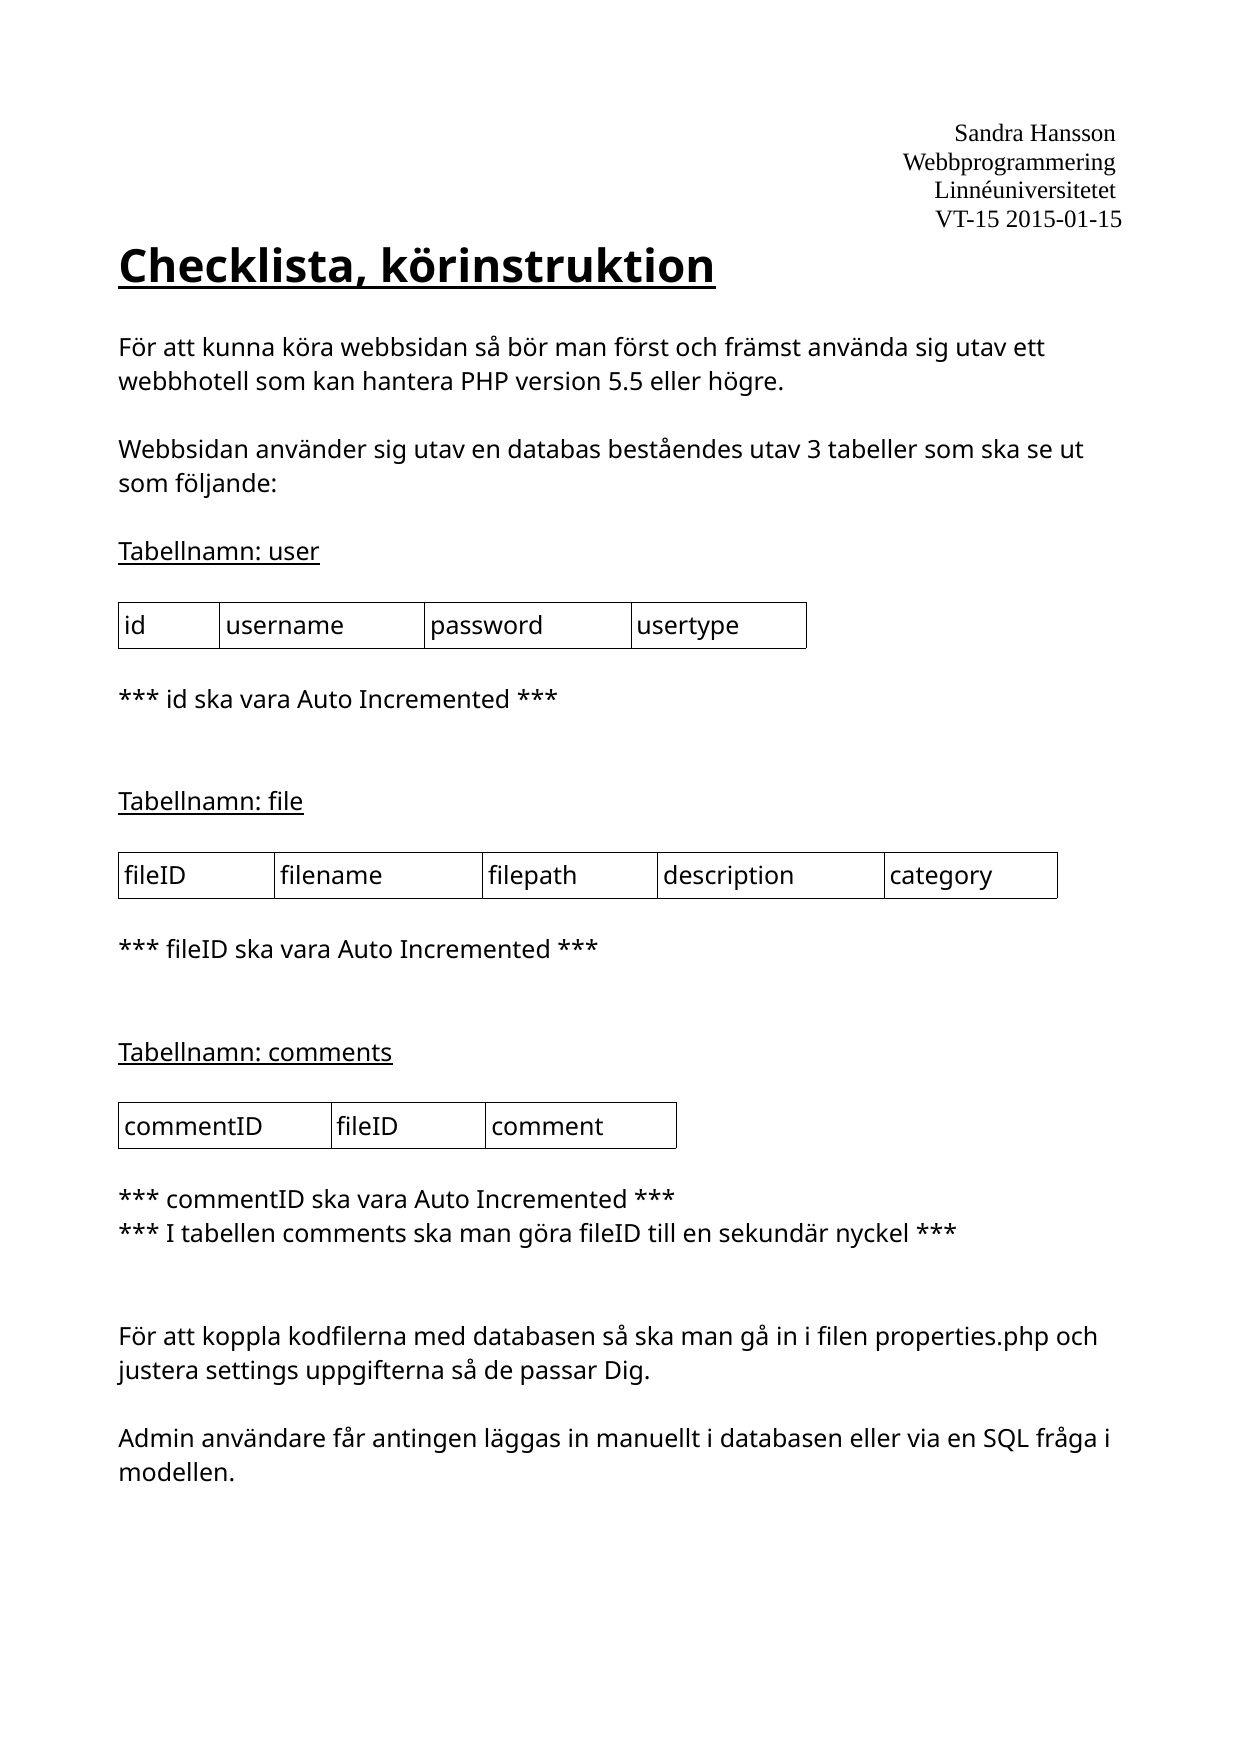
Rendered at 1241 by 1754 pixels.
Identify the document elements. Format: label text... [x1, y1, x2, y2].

text Linnéuniversitetet [118, 176, 1122, 204]
table_header commentID [119, 1103, 331, 1148]
text Checklista, körinstruktion [118, 233, 1122, 296]
table_header filepath [483, 853, 657, 898]
table_header category [885, 853, 1057, 898]
table_header password [425, 603, 631, 648]
text Tabellnamn: comments [118, 1034, 1122, 1068]
text Webbsidan använder sig utav en databas beståendes utav 3 tabeller som ska se ut som följande: [118, 432, 1122, 500]
text Webbprogrammering [118, 147, 1122, 176]
text För att koppla kodfilerna med databasen så ska man gå in i filen properties.php och justera settings uppgifterna så de passar Dig. [118, 1318, 1122, 1386]
table_header id [119, 603, 219, 648]
text *** I tabellen comments ska man göra fileID till en sekundär nyckel *** [118, 1216, 1122, 1250]
table_header comment [486, 1103, 676, 1148]
text Tabellnamn: file [118, 784, 1122, 818]
text Admin användare får antingen läggas in manuellt i databasen eller via en SQL fråga i modellen. [118, 1421, 1122, 1489]
table_header usertype [632, 603, 806, 648]
text *** fileID ska vara Auto Incremented *** [118, 932, 1122, 966]
table_header fileID [332, 1103, 485, 1148]
table_header description [658, 853, 884, 898]
text För att kunna köra webbsidan så bör man först och främst använda sig utav ett webbhotell som kan hantera PHP version 5.5 eller högre. [118, 329, 1122, 398]
text *** id ska vara Auto Incremented *** [118, 682, 1122, 716]
table_header filename [275, 853, 482, 898]
text *** commentID ska vara Auto Incremented *** [118, 1182, 1122, 1216]
text Sandra Hansson [118, 118, 1122, 147]
table_header username [220, 603, 424, 648]
table_header fileID [119, 853, 274, 898]
text Tabellnamn: user [118, 534, 1122, 568]
text VT-15 2015-01-15 [118, 204, 1122, 233]
